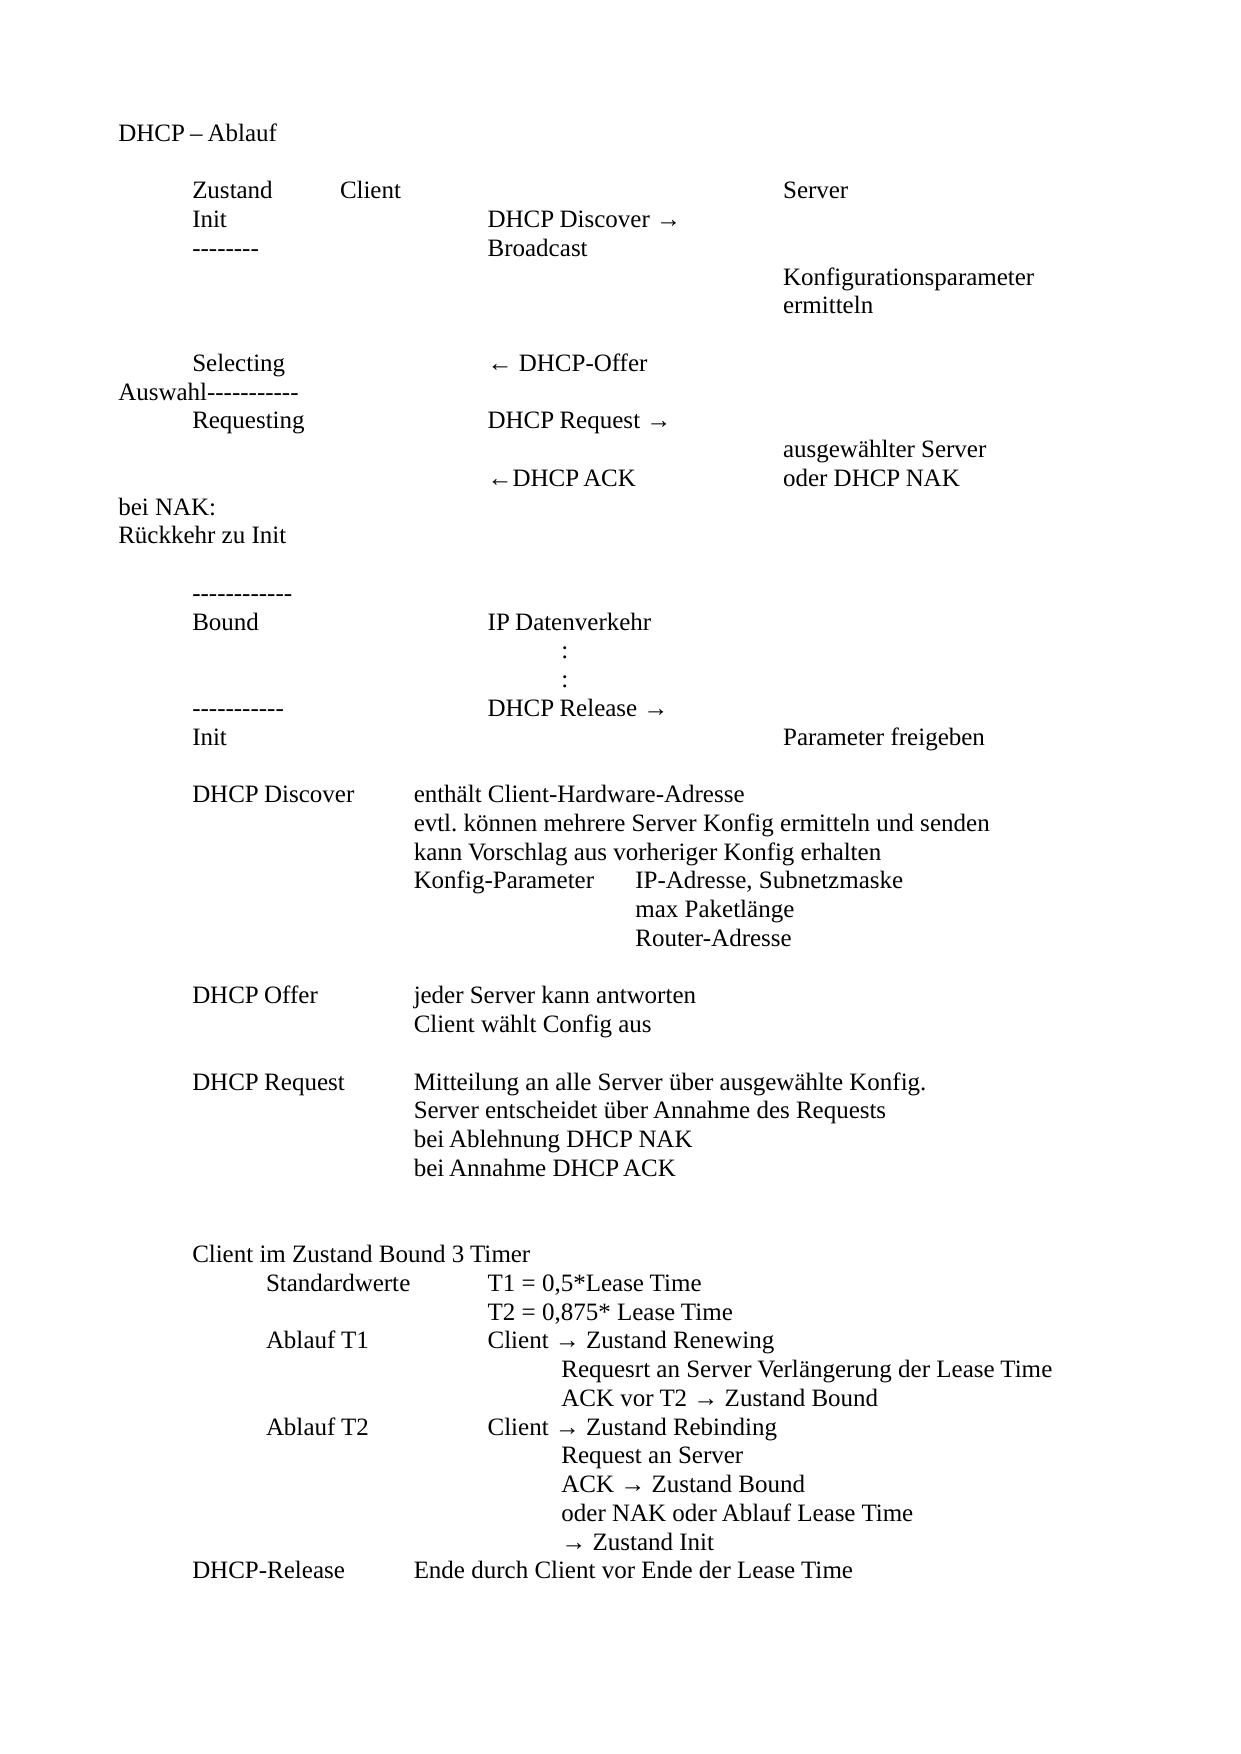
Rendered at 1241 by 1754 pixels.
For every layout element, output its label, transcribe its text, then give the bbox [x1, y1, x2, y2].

text oder NAK oder Ablauf Lease Time [118, 1498, 1122, 1527]
text Ablauf T1 Client → Zustand Renewing [118, 1326, 1122, 1354]
text Konfigurationsparameter [118, 262, 1122, 291]
text DHCP Discover enthält Client-Hardware-Adresse [118, 779, 1122, 808]
text DHCP Offer jeder Server kann antworten [118, 981, 1122, 1009]
text Client im Zustand Bound 3 Timer [118, 1239, 1122, 1268]
text Server entscheidet über Annahme des Requests [118, 1096, 1122, 1124]
text ausgewählter Server [118, 434, 1122, 463]
text DHCP-Release Ende durch Client vor Ende der Lease Time [118, 1556, 1122, 1584]
text Standardwerte T1 = 0,5*Lease Time [118, 1268, 1122, 1297]
text Requesting DHCP Request → [118, 406, 1122, 434]
text Auswahl----------- [118, 377, 1122, 406]
text -------- Broadcast [118, 233, 1122, 262]
text evtl. können mehrere Server Konfig ermitteln und senden [118, 808, 1122, 837]
text → Zustand Init [118, 1527, 1122, 1556]
text Zustand Client Server [118, 176, 1122, 204]
text ACK → Zustand Bound [118, 1469, 1122, 1498]
text ------------ [118, 578, 1122, 607]
text Bound IP Datenverkehr [118, 607, 1122, 636]
text ←DHCP ACK oder DHCP NAK [118, 463, 1122, 492]
text Init Parameter freigeben [118, 722, 1122, 751]
text bei Annahme DHCP ACK [118, 1153, 1122, 1182]
text Client wählt Config aus [118, 1009, 1122, 1038]
text ----------- DHCP Release → [118, 693, 1122, 722]
text kann Vorschlag aus vorheriger Konfig erhalten [118, 837, 1122, 866]
text Konfig-Parameter IP-Adresse, Subnetzmaske [118, 866, 1122, 894]
text bei NAK: [118, 492, 1122, 521]
text Rückkehr zu Init [118, 521, 1122, 549]
text : [118, 636, 1122, 664]
text DHCP – Ablauf [118, 118, 1122, 147]
text max Paketlänge [118, 894, 1122, 923]
text bei Ablehnung DHCP NAK [118, 1124, 1122, 1153]
text ACK vor T2 → Zustand Bound [118, 1383, 1122, 1412]
text Selecting ← DHCP-Offer [118, 348, 1122, 377]
text : [118, 664, 1122, 693]
text DHCP Request Mitteilung an alle Server über ausgewählte Konfig. [118, 1067, 1122, 1096]
text ermitteln [118, 291, 1122, 319]
text Ablauf T2 Client → Zustand Rebinding [118, 1412, 1122, 1441]
text Request an Server [118, 1441, 1122, 1469]
text Router-Adresse [118, 923, 1122, 952]
text Requesrt an Server Verlängerung der Lease Time [118, 1354, 1122, 1383]
text Init DHCP Discover → [118, 204, 1122, 233]
text T2 = 0,875* Lease Time [118, 1297, 1122, 1326]
